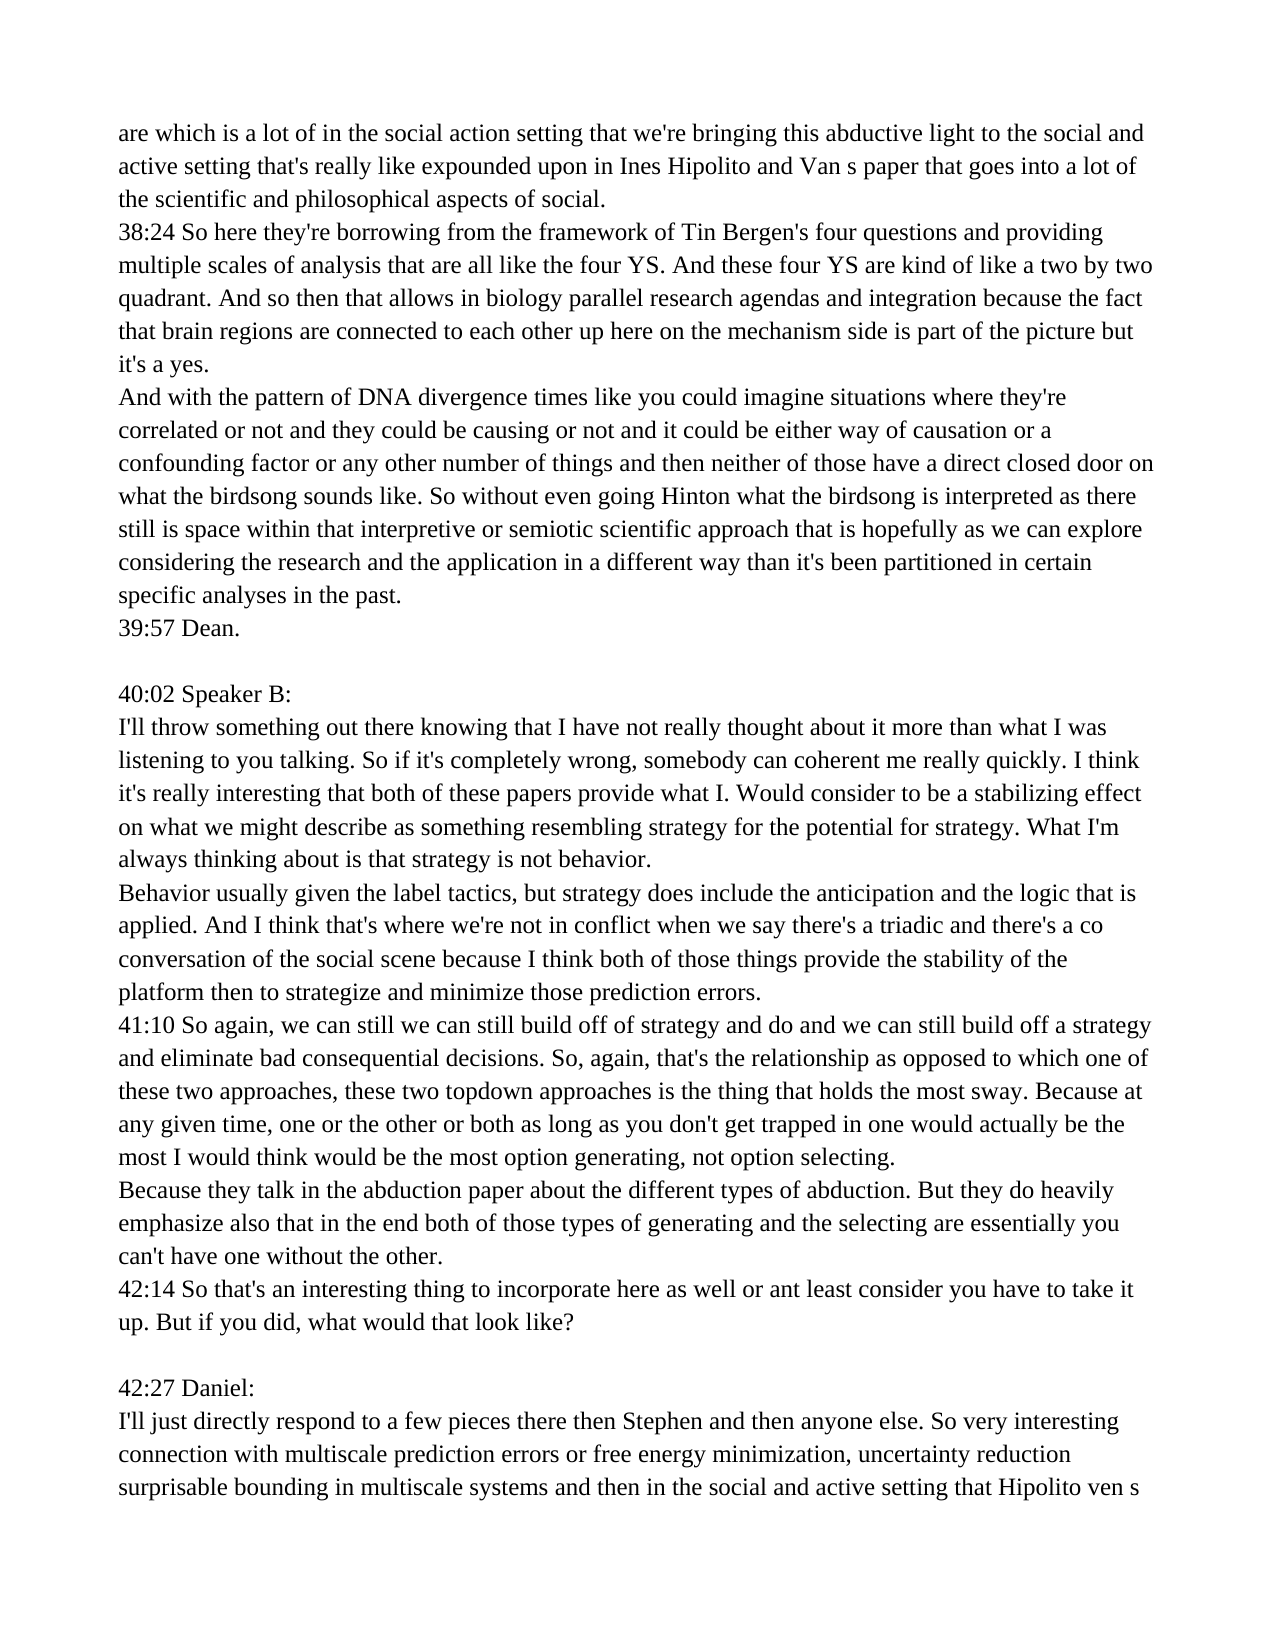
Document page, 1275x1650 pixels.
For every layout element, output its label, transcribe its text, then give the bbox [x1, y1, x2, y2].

text 41:10 So again, we can still we can still build off of strategy and do and we can still build off a strategy and eliminate bad consequential decisions. So, again, that's the relationship as opposed to which one of these two approaches, these two topdown approaches is the thing that holds the most sway. Because at any given time, one or the other or both as long as you don't get trapped in one would actually be the most I would think would be the most option generating, not option selecting. [118, 1010, 1157, 1171]
text 39:57 Dean. [118, 613, 1157, 642]
text And with the pattern of DNA divergence times like you could imagine situations where they're correlated or not and they could be causing or not and it could be either way of causation or a confounding factor or any other number of things and then neither of those have a direct closed door on what the birdsong sounds like. So without even going Hinton what the birdsong is interpreted as there still is space within that interpretive or semiotic scientific approach that is hopefully as we can explore considering the research and the application in a different way than it's been partitioned in certain specific analyses in the past. [118, 382, 1157, 609]
text 42:14 So that's an interesting thing to incorporate here as well or ant least consider you have to take it up. But if you did, what would that look like? [118, 1274, 1157, 1336]
text Because they talk in the abduction paper about the different types of abduction. But they do heavily emphasize also that in the end both of those types of generating and the selecting are essentially you can't have one without the other. [118, 1175, 1157, 1269]
text Behavior usually given the label tactics, but strategy does include the anticipation and the logic that is applied. And I think that's where we're not in conflict when we say there's a triadic and there's a co conversation of the social scene because I think both of those things provide the stability of the platform then to strategize and minimize those prediction errors. [118, 878, 1157, 1005]
text 42:27 Daniel: [118, 1373, 1157, 1402]
text I'll just directly respond to a few pieces there then Stephen and then anyone else. So very interesting connection with multiscale prediction errors or free energy minimization, uncertainty reduction surprisable bounding in multiscale systems and then in the social and active setting that Hipolito ven s [118, 1406, 1157, 1501]
text are which is a lot of in the social action setting that we're bringing this abductive light to the social and active setting that's really like expounded upon in Ines Hipolito and Van s paper that goes into a lot of the scientific and philosophical aspects of social. [118, 118, 1157, 213]
text 38:24 So here they're borrowing from the framework of Tin Bergen's four questions and providing multiple scales of analysis that are all like the four YS. And these four YS are kind of like a two by two quadrant. And so then that allows in biology parallel research agendas and integration because the fact that brain regions are connected to each other up here on the mechanism side is part of the picture but it's a yes. [118, 217, 1157, 378]
text I'll throw something out there knowing that I have not really thought about it more than what I was listening to you talking. So if it's completely wrong, somebody can coherent me really quickly. I think it's really interesting that both of these papers provide what I. Would consider to be a stabilizing effect on what we might describe as something resembling strategy for the potential for strategy. What I'm always thinking about is that strategy is not behavior. [118, 712, 1157, 873]
text 40:02 Speaker B: [118, 679, 1157, 708]
